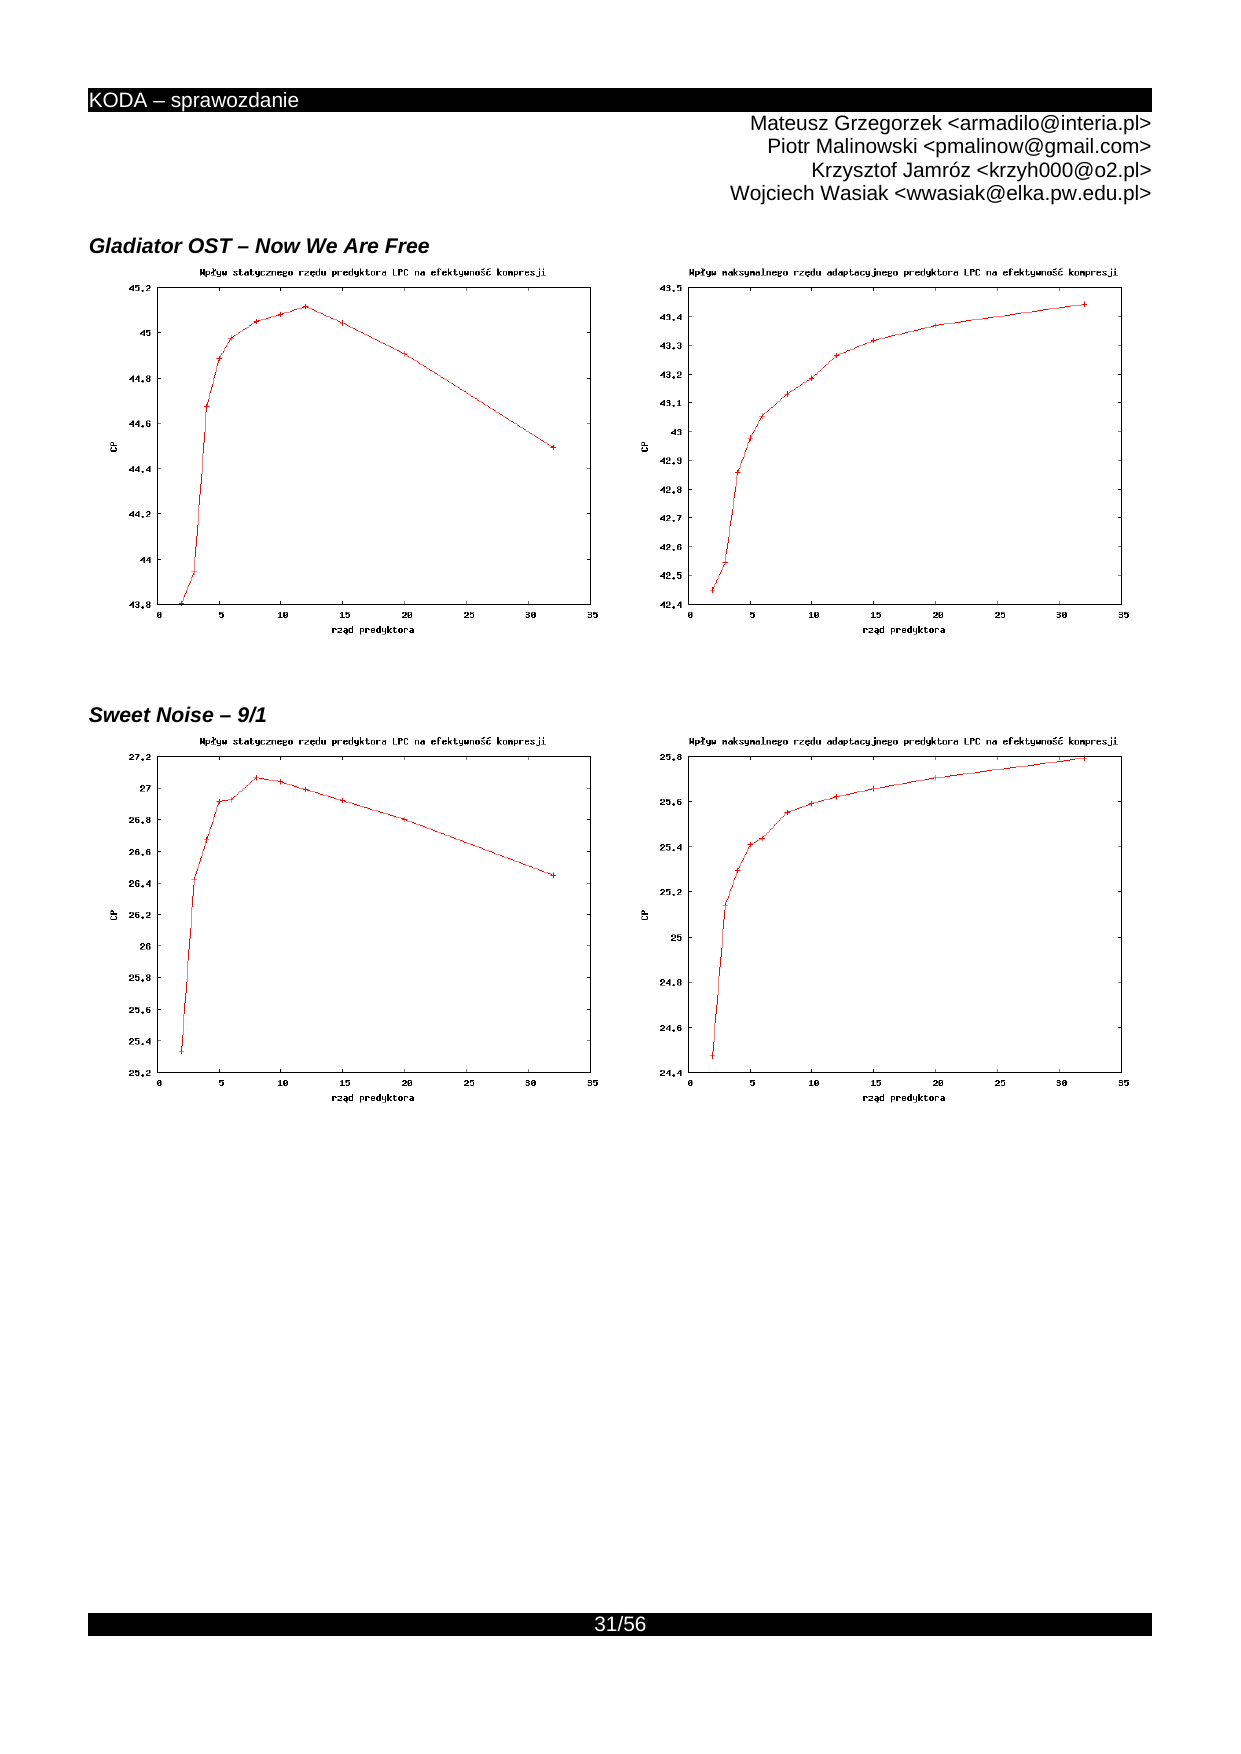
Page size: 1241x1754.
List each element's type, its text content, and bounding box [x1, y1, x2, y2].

picture [103, 257, 606, 635]
table_header [620, 726, 1152, 1131]
subtitle Sweet Noise – 9/1 [88, 703, 1152, 726]
picture [635, 257, 1137, 635]
table_header [89, 258, 620, 662]
table_header [89, 726, 620, 1131]
picture [635, 726, 1137, 1103]
table_header [620, 258, 1152, 662]
picture [103, 726, 606, 1103]
subtitle Gladiator OST – Now We Are Free [88, 234, 1152, 258]
